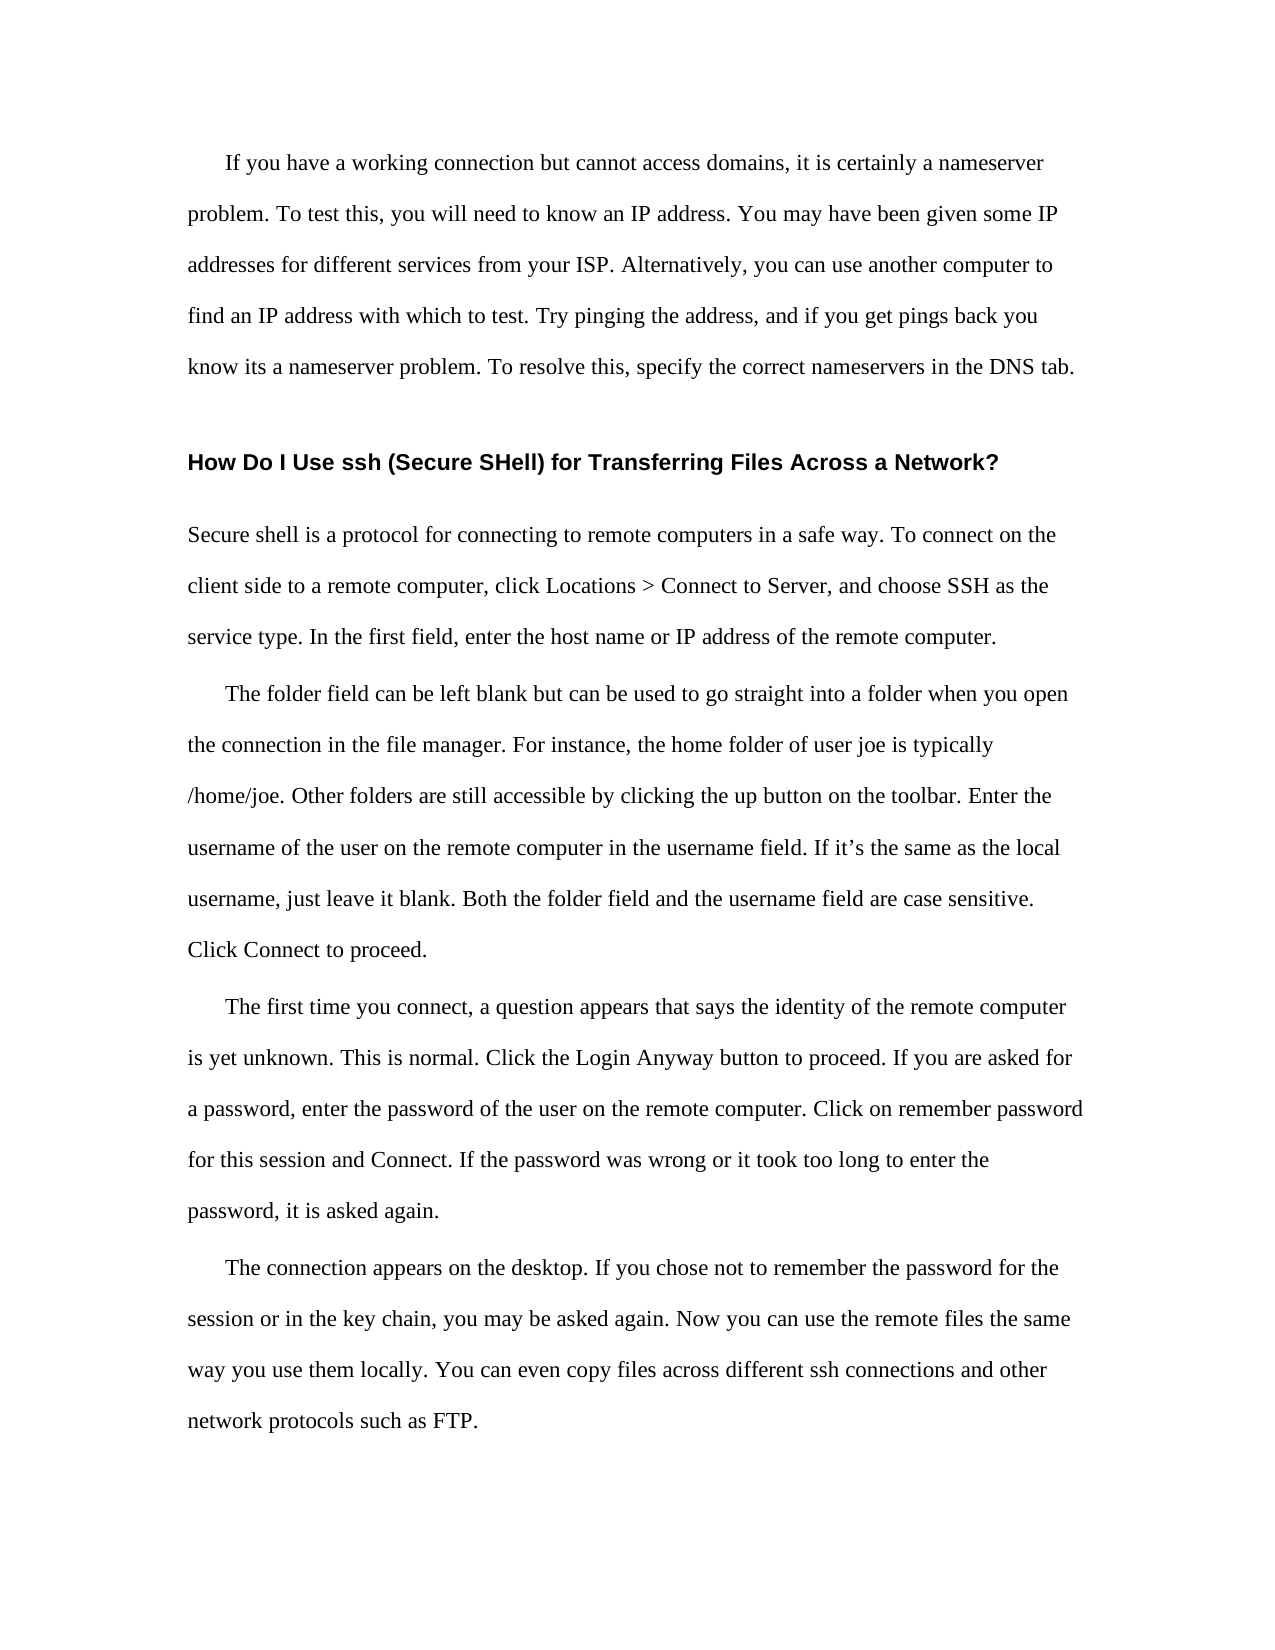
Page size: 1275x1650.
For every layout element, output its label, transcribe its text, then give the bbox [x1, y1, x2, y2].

text Secure shell is a protocol for connecting to remote computers in a safe way. To connect on the client side to a remote computer, click Locations > Connect to Server, and choose SSH as the service type. In the first field, enter the host name or IP address of the remote computer. [187, 522, 1087, 649]
text If you have a working connection but cannot access domains, it is certainly a nameserver problem. To test this, you will need to know an IP address. You may have been given some IP addresses for different services from your ISP. Alternatively, you can use another computer to find an IP address with which to test. Try pinging the address, and if you get pings back you know its a nameserver problem. To resolve this, specify the correct nameservers in the DNS tab. [187, 150, 1087, 380]
text The connection appears on the desktop. If you chose not to remember the password for the session or in the key chain, you may be asked again. Now you can use the remote files the same way you use them locally. You can even copy files across different ssh connections and other network protocols such as FTP. [187, 1255, 1087, 1434]
text The folder field can be left blank but can be used to go straight into a folder when you open the connection in the file manager. For instance, the home folder of user joe is typically /home/joe. Other folders are still accessible by clicking the up button on the toolbar. Enter the username of the user on the remote computer in the username field. If it’s the same as the local username, just leave it blank. Both the folder field and the username field are case sensitive. Click Connect to proceed. [187, 681, 1087, 962]
text The first time you connect, a question appears that says the identity of the remote computer is yet unknown. This is normal. Click the Login Anyway button to proceed. If you are asked for a password, enter the password of the user on the remote computer. Click on remember password for this session and Connect. If the password was wrong or it took too long to enter the password, it is asked again. [187, 994, 1087, 1223]
text How Do I Use ssh (Secure SHell) for Transferring Files Across a Network? [187, 449, 1087, 475]
